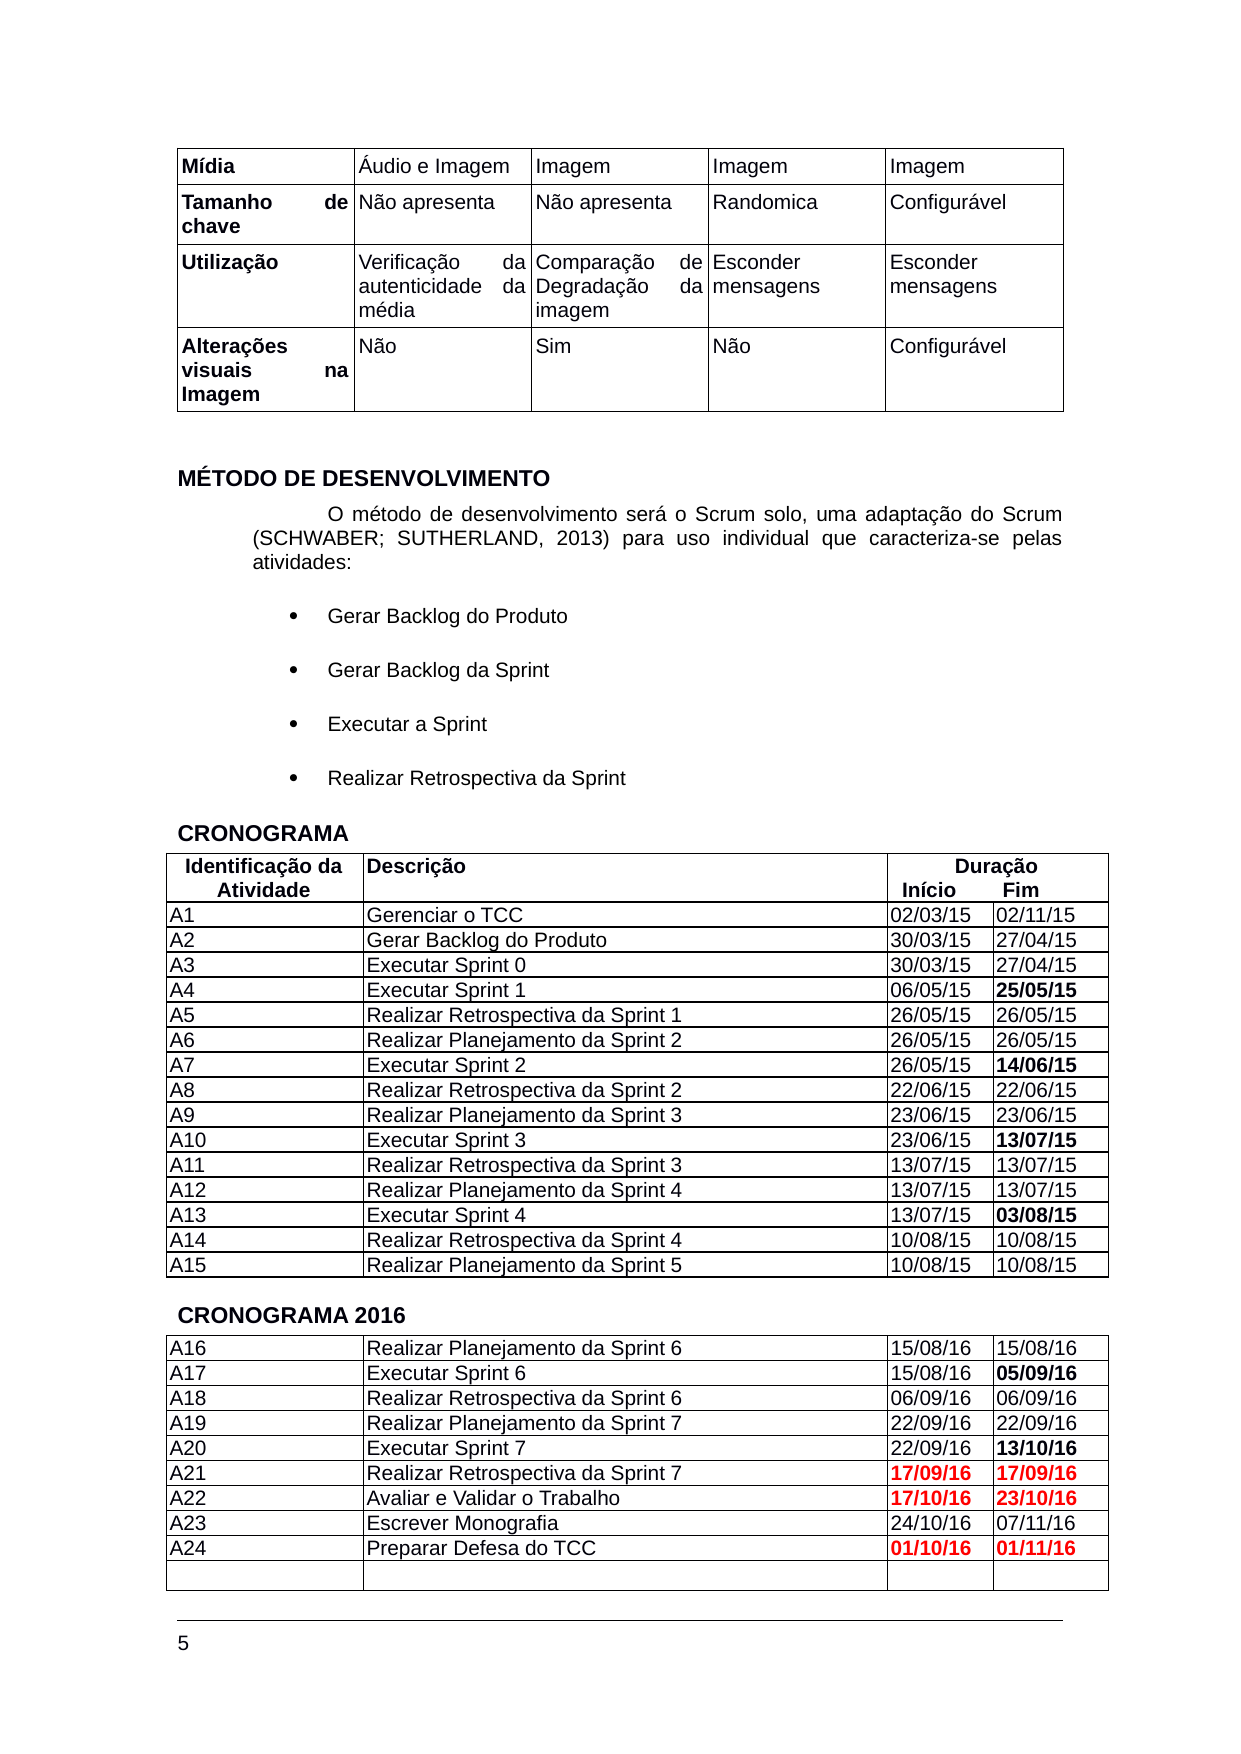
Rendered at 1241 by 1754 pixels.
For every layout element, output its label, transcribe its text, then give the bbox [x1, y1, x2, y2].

table_cell 17/10/16 [888, 1486, 993, 1510]
table_cell A11 [167, 1153, 363, 1176]
table_cell 13/07/15 [994, 1128, 1108, 1151]
table_cell A9 [167, 1103, 363, 1126]
table_cell A13 [167, 1203, 363, 1226]
table_cell A15 [167, 1253, 363, 1276]
table_cell 10/08/15 [994, 1253, 1108, 1276]
table_cell A1 [167, 903, 363, 926]
table_cell 02/11/15 [994, 903, 1108, 926]
table_cell Configurável [886, 328, 1063, 411]
table_header 15/08/16 [888, 1336, 993, 1360]
table_cell Mídia [178, 149, 354, 183]
table_cell Executar Sprint 3 [364, 1128, 887, 1151]
table_cell A12 [167, 1178, 363, 1201]
table_cell 01/11/16 [994, 1536, 1108, 1560]
table_cell Tamanho de chave [178, 185, 354, 243]
table_cell Imagem [709, 149, 885, 183]
table_cell Realizar Retrospectiva da Sprint 7 [364, 1461, 887, 1485]
table_cell Não [709, 328, 885, 411]
table_cell Realizar Retrospectiva da Sprint 1 [364, 1003, 887, 1026]
table_cell 26/05/15 [888, 1028, 993, 1051]
table_cell Não apresenta [532, 185, 708, 243]
table_cell 10/08/15 [994, 1228, 1108, 1251]
table_cell 06/05/15 [888, 978, 993, 1001]
table_cell Executar Sprint 1 [364, 978, 887, 1001]
table_cell 10/08/15 [888, 1228, 993, 1251]
table_cell Gerenciar o TCC [364, 903, 887, 926]
table_cell A22 [167, 1486, 363, 1510]
table_cell A10 [167, 1128, 363, 1151]
table_cell Avaliar e Validar o Trabalho [364, 1486, 887, 1510]
table_cell Não [355, 328, 531, 411]
table_cell A20 [167, 1436, 363, 1460]
table_cell 26/05/15 [994, 1028, 1108, 1051]
table_header Identificação da Atividade [167, 854, 363, 901]
table_cell A18 [167, 1386, 363, 1410]
table_cell Verificação da autenticidade da média [355, 245, 531, 327]
table_cell Imagem [532, 149, 708, 183]
table_cell Randomica [709, 185, 885, 243]
table_cell 23/06/15 [888, 1128, 993, 1151]
table_cell 30/03/15 [888, 928, 993, 951]
subtitle CRONOGRAMA 2016 [177, 1302, 1063, 1329]
table_cell A4 [167, 978, 363, 1001]
table_cell A7 [167, 1053, 363, 1076]
table_cell Esconder mensagens [886, 245, 1063, 327]
table_cell [364, 1561, 887, 1590]
table_cell 07/11/16 [994, 1511, 1108, 1535]
table_cell 27/04/15 [994, 953, 1108, 976]
table_cell 25/05/15 [994, 978, 1108, 1001]
table_cell 23/06/15 [994, 1103, 1108, 1126]
table_header Duração Início Fim [888, 854, 1108, 901]
table_cell Áudio e Imagem [355, 149, 531, 183]
table_cell [888, 1561, 993, 1590]
table_cell Executar Sprint 7 [364, 1436, 887, 1460]
table_cell Realizar Planejamento da Sprint 5 [364, 1253, 887, 1276]
table_cell Realizar Retrospectiva da Sprint 4 [364, 1228, 887, 1251]
table_cell 26/05/15 [888, 1003, 993, 1026]
table_header Realizar Planejamento da Sprint 6 [364, 1336, 887, 1360]
table_cell 10/08/15 [888, 1253, 993, 1276]
table_cell A6 [167, 1028, 363, 1051]
table_cell Gerar Backlog do Produto [364, 928, 887, 951]
table_cell 26/05/15 [888, 1053, 993, 1076]
table_cell 24/10/16 [888, 1511, 993, 1535]
table_cell Escrever Monografia [364, 1511, 887, 1535]
list Realizar Retrospectiva da Sprint [290, 766, 1063, 790]
table_cell A23 [167, 1511, 363, 1535]
table_cell Realizar Planejamento da Sprint 4 [364, 1178, 887, 1201]
table_cell Realizar Retrospectiva da Sprint 3 [364, 1153, 887, 1176]
table_cell 17/09/16 [888, 1461, 993, 1485]
table_cell 03/08/15 [994, 1203, 1108, 1226]
table_cell A24 [167, 1536, 363, 1560]
table_cell Imagem [886, 149, 1063, 183]
table_header A16 [167, 1336, 363, 1360]
table_cell 27/04/15 [994, 928, 1108, 951]
table_cell 06/09/16 [994, 1386, 1108, 1410]
list Executar a Sprint [290, 712, 1063, 736]
text O método de desenvolvimento será o Scrum solo, uma adaptação do Scrum (SCHWABER; SUTHERLAND, 2013) para uso individual que caracteriza-se pelas atividades: [252, 502, 1063, 574]
table_cell Executar Sprint 4 [364, 1203, 887, 1226]
table_cell 30/03/15 [888, 953, 993, 976]
table_cell [994, 1561, 1108, 1590]
table_cell 22/09/16 [888, 1436, 993, 1460]
table_cell Executar Sprint 2 [364, 1053, 887, 1076]
table_cell Preparar Defesa do TCC [364, 1536, 887, 1560]
table_cell Realizar Planejamento da Sprint 7 [364, 1411, 887, 1435]
table_cell A17 [167, 1361, 363, 1385]
table_cell Realizar Retrospectiva da Sprint 6 [364, 1386, 887, 1410]
table_cell 13/07/15 [994, 1153, 1108, 1176]
subtitle CRONOGRAMA [177, 820, 1063, 846]
table_cell A19 [167, 1411, 363, 1435]
table_cell A2 [167, 928, 363, 951]
table_cell 26/05/15 [994, 1003, 1108, 1026]
table_cell Realizar Retrospectiva da Sprint 2 [364, 1078, 887, 1101]
table_cell A8 [167, 1078, 363, 1101]
table_cell A5 [167, 1003, 363, 1026]
table_cell A21 [167, 1461, 363, 1485]
table_header 15/08/16 [994, 1336, 1108, 1360]
table_cell Configurável [886, 185, 1063, 243]
table_cell Executar Sprint 6 [364, 1361, 887, 1385]
table_cell 22/06/15 [888, 1078, 993, 1101]
table_cell Utilização [178, 245, 354, 327]
table_cell 13/10/16 [994, 1436, 1108, 1460]
table_cell 06/09/16 [888, 1386, 993, 1410]
table_cell Não apresenta [355, 185, 531, 243]
table_cell A3 [167, 953, 363, 976]
table_cell 22/09/16 [994, 1411, 1108, 1435]
table_cell 13/07/15 [994, 1178, 1108, 1201]
table_cell Realizar Planejamento da Sprint 3 [364, 1103, 887, 1126]
table_cell 23/10/16 [994, 1486, 1108, 1510]
table_cell 17/09/16 [994, 1461, 1108, 1485]
table_header Descrição [364, 854, 887, 901]
table_cell 02/03/15 [888, 903, 993, 926]
table_cell 13/07/15 [888, 1153, 993, 1176]
table_cell 22/06/15 [994, 1078, 1108, 1101]
table_cell 01/10/16 [888, 1536, 993, 1560]
table_cell 13/07/15 [888, 1178, 993, 1201]
table_cell [167, 1561, 363, 1590]
table_cell 15/08/16 [888, 1361, 993, 1385]
table_cell Executar Sprint 0 [364, 953, 887, 976]
table_cell Realizar Planejamento da Sprint 2 [364, 1028, 887, 1051]
table_cell Comparação de Degradação da imagem [532, 245, 708, 327]
list Gerar Backlog do Produto [290, 604, 1063, 628]
table_cell 14/06/15 [994, 1053, 1108, 1076]
table_cell A14 [167, 1228, 363, 1251]
table_cell 05/09/16 [994, 1361, 1108, 1385]
table_cell 22/09/16 [888, 1411, 993, 1435]
table_cell 13/07/15 [888, 1203, 993, 1226]
table_cell Alterações visuais na Imagem [178, 328, 354, 411]
list Gerar Backlog da Sprint [290, 658, 1063, 682]
table_cell Esconder mensagens [709, 245, 885, 327]
table_cell Sim [532, 328, 708, 411]
table_cell 23/06/15 [888, 1103, 993, 1126]
subtitle MÉtodo DE DESENVOLVIMENTO [177, 465, 1063, 492]
